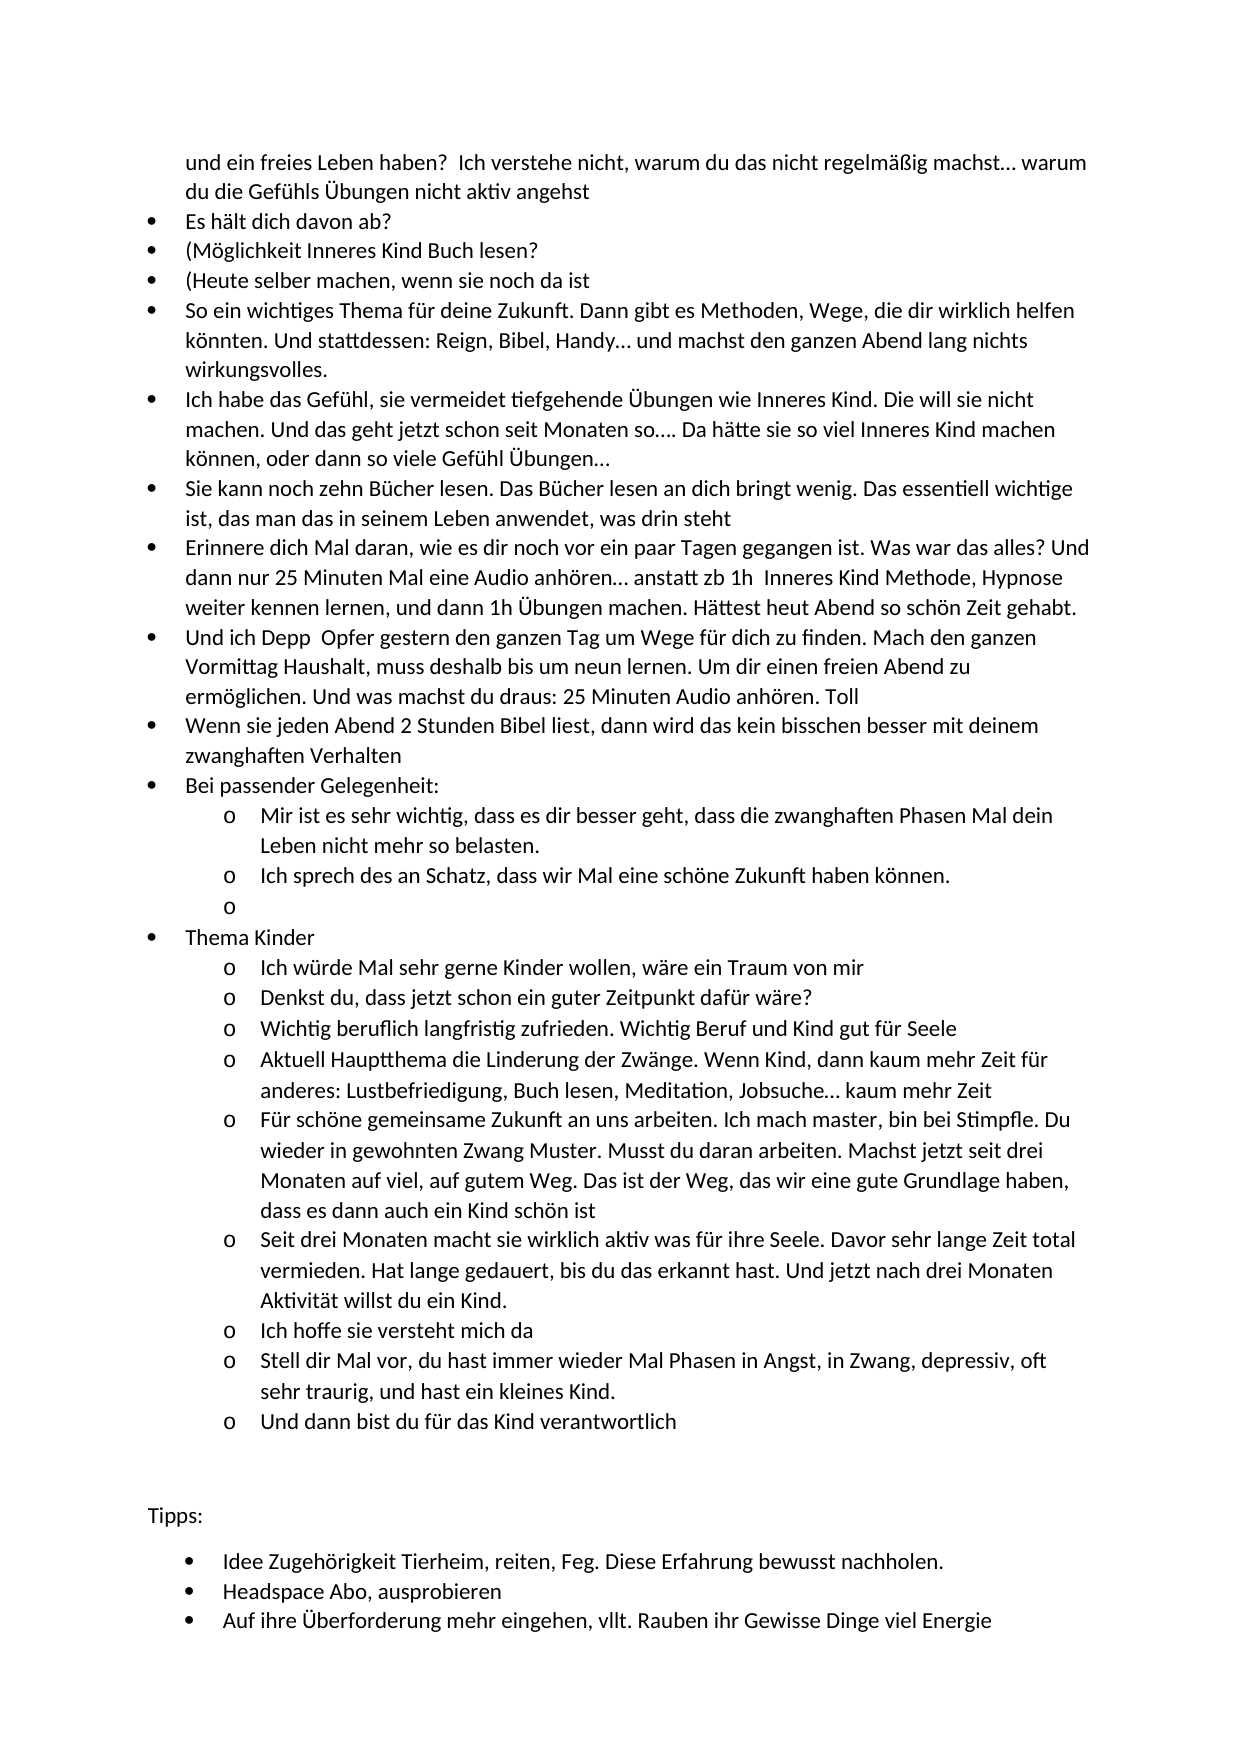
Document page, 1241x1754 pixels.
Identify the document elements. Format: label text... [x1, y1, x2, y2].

list Aktuell Hauptthema die Linderung der Zwänge. Wenn Kind, dann kaum mehr Zeit für anderes: Lustbefriedigung, Buch lesen, Meditation, Jobsuche… kaum mehr Zeit [223, 1045, 1093, 1104]
list Für schöne gemeinsame Zukunft an uns arbeiten. Ich mach master, bin bei Stimpfle. Du wieder in gewohnten Zwang Muster. Musst du daran arbeiten. Machst jetzt seit drei Monaten auf viel, auf gutem Weg. Das ist der Weg, das wir eine gute Grundlage haben, dass es dann auch ein Kind schön ist [223, 1106, 1093, 1224]
list Stell dir Mal vor, du hast immer wieder Mal Phasen in Angst, in Zwang, depressiv, oft sehr traurig, und hast ein kleines Kind. [223, 1347, 1093, 1405]
list Wenn sie jeden Abend 2 Stunden Bibel liest, dann wird das kein bisschen besser mit deinem zwanghaften Verhalten [148, 712, 1093, 769]
text Tipps: [148, 1501, 1093, 1529]
list Sie kann noch zehn Bücher lesen. Das Bücher lesen an dich bringt wenig. Das essentiell wichtige ist, das man das in seinem Leben anwendet, was drin steht [148, 474, 1093, 532]
list Thema Kinder [148, 923, 1093, 951]
list Headspace Abo, ausprobieren [185, 1577, 1093, 1605]
list Mir ist es sehr wichtig, dass es dir besser geht, dass die zwanghaften Phasen Mal dein Leben nicht mehr so belasten. [223, 801, 1093, 859]
list Bei passender Gelegenheit: [148, 771, 1093, 799]
list Seit drei Monaten macht sie wirklich aktiv was für ihre Seele. Davor sehr lange Zeit total vermieden. Hat lange gedauert, bis du das erkannt hast. Und jetzt nach drei Monaten Aktivität willst du ein Kind. [223, 1226, 1093, 1314]
list Ich würde Mal sehr gerne Kinder wollen, wäre ein Traum von mir [223, 953, 1093, 982]
list (Heute selber machen, wenn sie noch da ist [148, 266, 1093, 294]
list So ein wichtiges Thema für deine Zukunft. Dann gibt es Methoden, Wege, die dir wirklich helfen könnten. Und stattdessen: Reign, Bibel, Handy… und machst den ganzen Abend lang nichts wirkungsvolles. [148, 296, 1093, 383]
list Auf ihre Überforderung mehr eingehen, vllt. Rauben ihr Gewisse Dinge viel Energie [185, 1607, 1093, 1635]
list Ich hoffe sie versteht mich da [223, 1316, 1093, 1345]
list Ich habe das Gefühl, sie vermeidet tiefgehende Übungen wie Inneres Kind. Die will sie nicht machen. Und das geht jetzt schon seit Monaten so…. Da hätte sie so viel Inneres Kind machen können, oder dann so viele Gefühl Übungen… [148, 385, 1093, 472]
list Idee Zugehörigkeit Tierheim, reiten, Feg. Diese Erfahrung bewusst nachholen. [185, 1547, 1093, 1575]
list und ein freies Leben haben? Ich verstehe nicht, warum du das nicht regelmäßig machst… warum du die Gefühls Übungen nicht aktiv angehst [148, 148, 1093, 205]
list Denkst du, dass jetzt schon ein guter Zeitpunkt dafür wäre? [223, 983, 1093, 1013]
list Erinnere dich Mal daran, wie es dir noch vor ein paar Tagen gegangen ist. Was war das alles? Und dann nur 25 Minuten Mal eine Audio anhören… anstatt zb 1h Inneres Kind Methode, Hypnose weiter kennen lernen, und dann 1h Übungen machen. Hättest heut Abend so schön Zeit gehabt. [148, 533, 1093, 621]
list Ich sprech des an Schatz, dass wir Mal eine schöne Zukunft haben können. [223, 861, 1093, 890]
list (Möglichkeit Inneres Kind Buch lesen? [148, 237, 1093, 265]
list Und ich Depp Opfer gestern den ganzen Tag um Wege für dich zu finden. Mach den ganzen Vormittag Haushalt, muss deshalb bis um neun lernen. Um dir einen freien Abend zu ermöglichen. Und was machst du draus: 25 Minuten Audio anhören. Toll [148, 623, 1093, 710]
list Und dann bist du für das Kind verantwortlich [223, 1407, 1093, 1436]
list Es hält dich davon ab? [148, 207, 1093, 235]
list Wichtig beruflich langfristig zufrieden. Wichtig Beruf und Kind gut für Seele [223, 1014, 1093, 1043]
